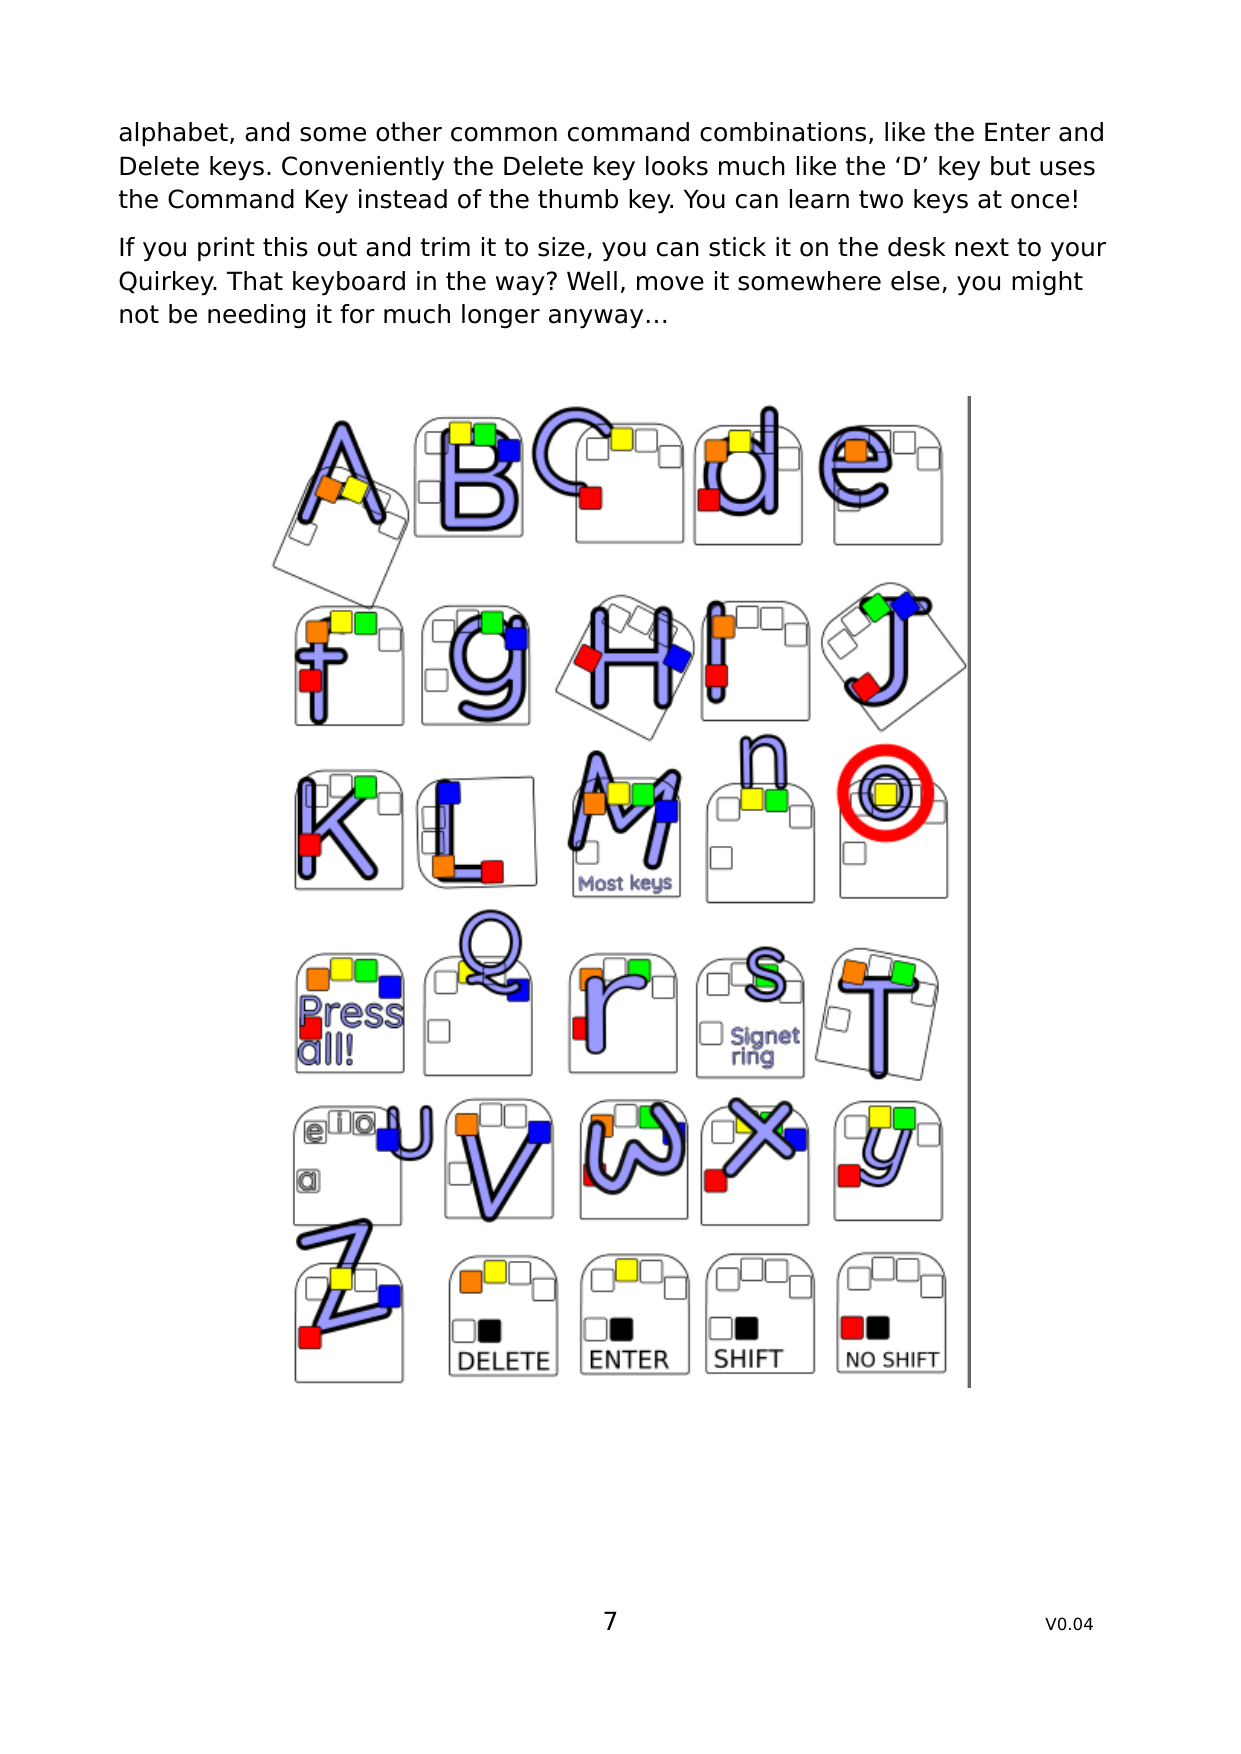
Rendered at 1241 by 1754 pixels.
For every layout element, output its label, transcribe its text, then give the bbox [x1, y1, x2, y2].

picture [269, 396, 971, 1388]
text alphabet, and some other common command combinations, like the Enter and Delete keys. Conveniently the Delete key looks much like the ‘D’ key but uses the Command Key instead of the thumb key. You can learn two keys at once! [118, 118, 1122, 214]
text If you print this out and trim it to size, you can stick it on the desk next to your Quirkey. That keyboard in the way? Well, move it somewhere else, you might not be needing it for much longer anyway… [118, 233, 1122, 329]
